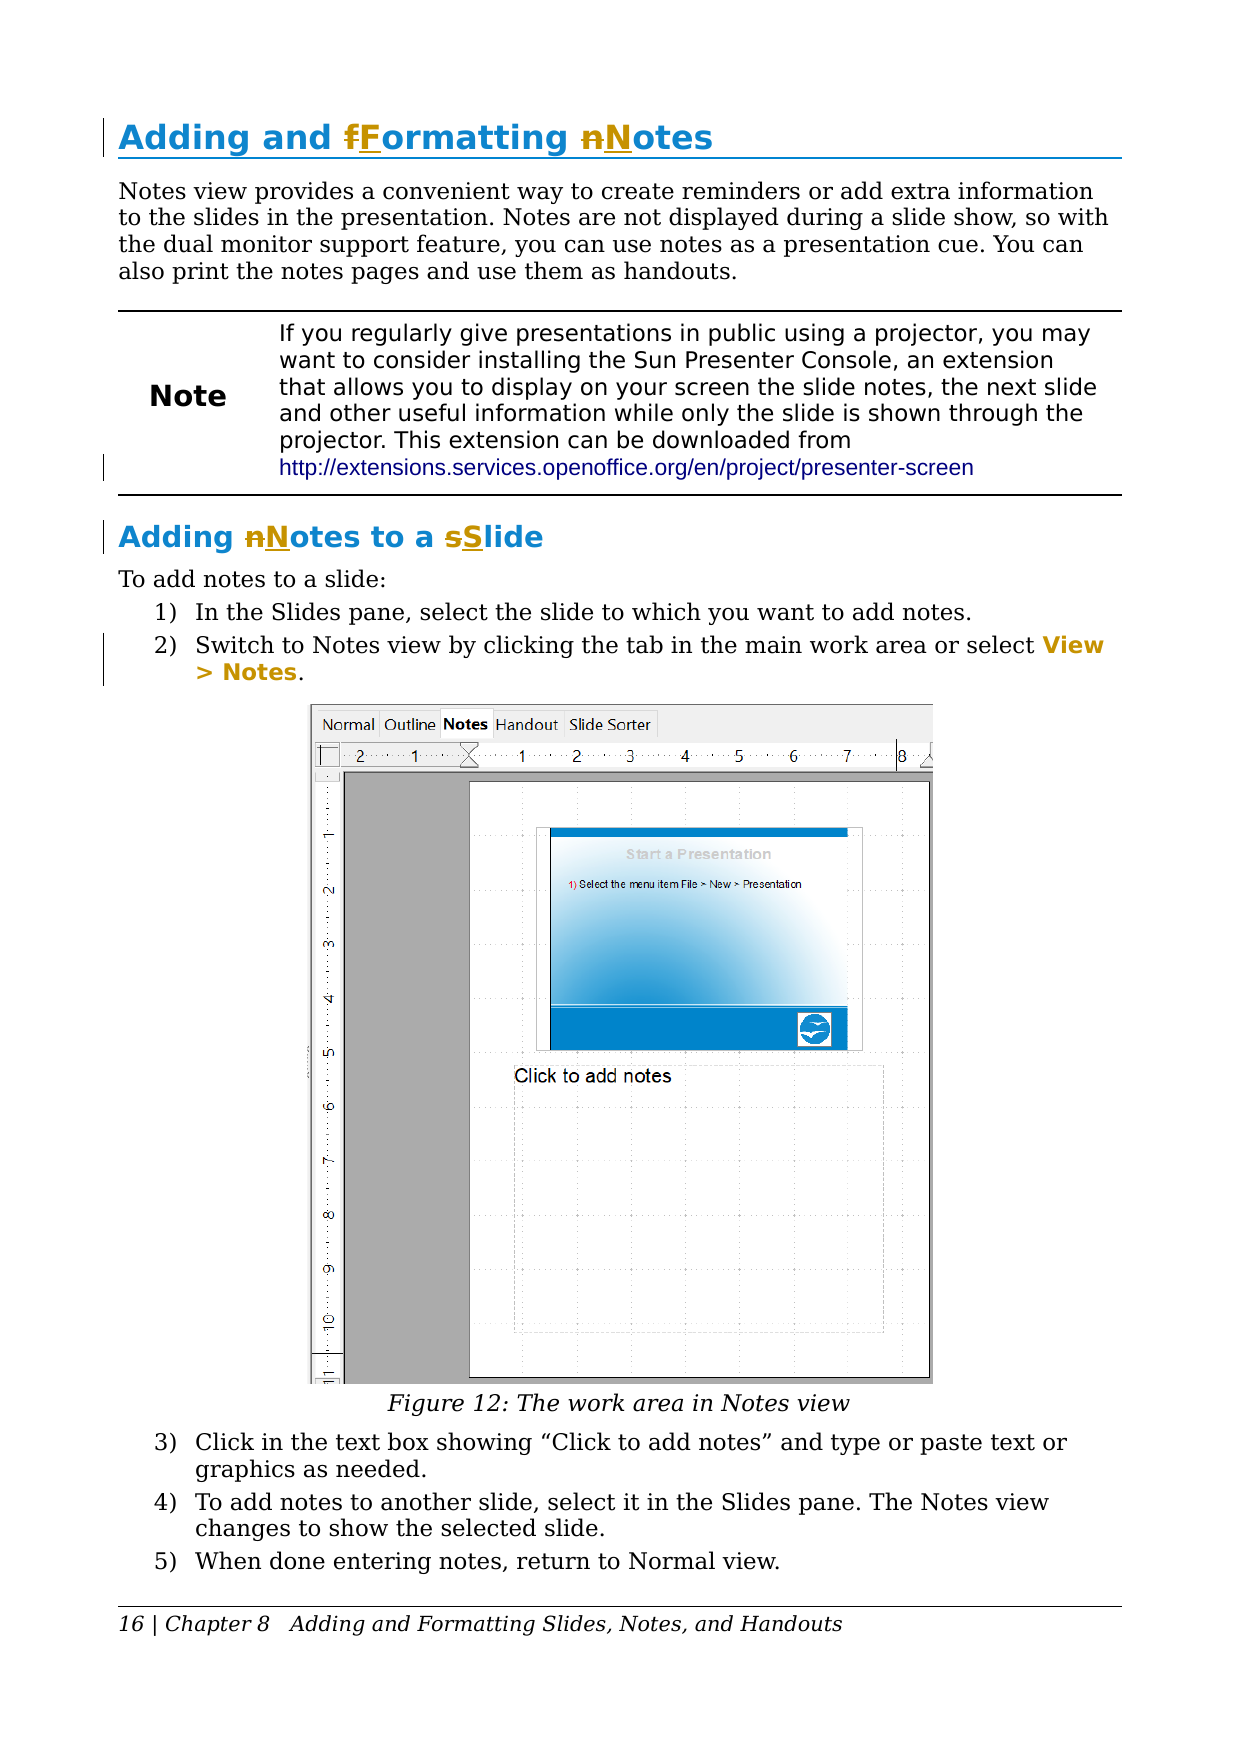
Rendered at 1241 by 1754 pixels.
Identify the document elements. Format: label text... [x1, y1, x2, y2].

list Switch to Notes view by clicking the tab in the main work area or select View > Notes. [177, 632, 1122, 686]
list To add notes to a slide: [118, 566, 1122, 593]
list When done entering notes, return to Normal view. [177, 1548, 1122, 1575]
list To add notes to another slide, select it in the Slides pane. The Notes view changes to show the selected slide. [177, 1489, 1122, 1542]
picture [307, 704, 933, 1384]
list In the Slides pane, select the slide to which you want to add notes. [177, 599, 1122, 626]
subtitle Adding Notes to a Slide [118, 520, 1122, 554]
text Notes view provides a convenient way to create reminders or add extra information to the slides in the presentation. Notes are not displayed during a slide show, so with the dual monitor support feature, you can use notes as a presentation cue. You can also print the notes pages and use them as handouts. [118, 178, 1122, 284]
table_header If you regularly give presentations in public using a projector, you may want to consider installing the Sun Presenter Console, an extension that allows you to display on your screen the slide notes, the next slide and other useful information while only the slide is shown through the projector. This extension can be downloaded from http://extensions.services.openoffice.org/en/project/presenter-screen [258, 312, 1122, 494]
subtitle Adding and Formatting Notes [118, 118, 1122, 157]
list Click in the text box showing “Click to add notes” and type or paste text or graphics as needed. [177, 1429, 1122, 1483]
table_header Note [118, 312, 257, 494]
text Figure 12: The work area in Notes view [307, 1390, 933, 1417]
